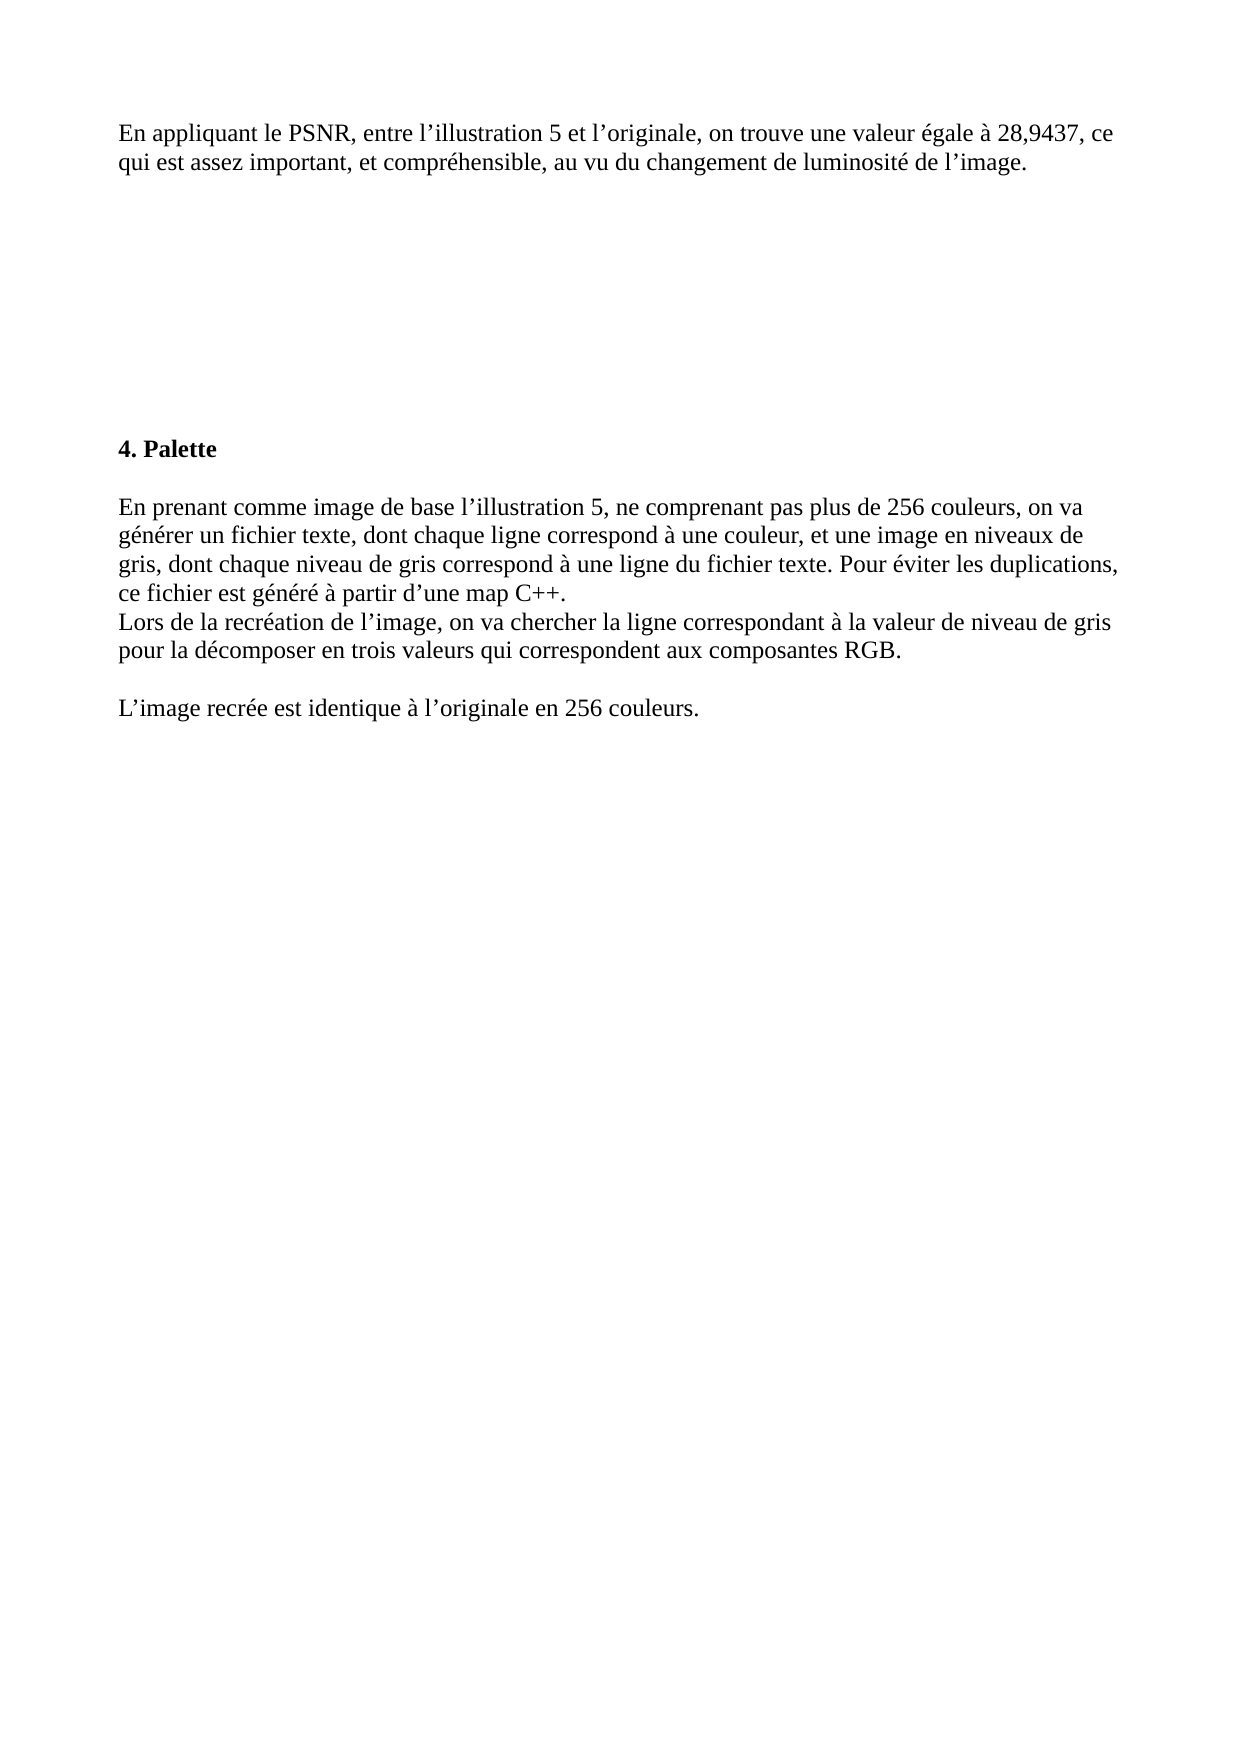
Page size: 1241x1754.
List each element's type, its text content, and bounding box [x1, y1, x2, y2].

text 4. Palette [118, 434, 1122, 463]
text En prenant comme image de base l’illustration 5, ne comprenant pas plus de 256 couleurs, on va générer un fichier texte, dont chaque ligne correspond à une couleur, et une image en niveaux de gris, dont chaque niveau de gris correspond à une ligne du fichier texte. Pour éviter les duplications, ce fichier est généré à partir d’une map C++. [118, 492, 1122, 607]
text L’image recrée est identique à l’originale en 256 couleurs. [118, 693, 1122, 722]
text En appliquant le PSNR, entre l’illustration 5 et l’originale, on trouve une valeur égale à 28,9437, ce qui est assez important, et compréhensible, au vu du changement de luminosité de l’image. [118, 118, 1122, 176]
text Lors de la recréation de l’image, on va chercher la ligne correspondant à la valeur de niveau de gris pour la décomposer en trois valeurs qui correspondent aux composantes RGB. [118, 607, 1122, 664]
